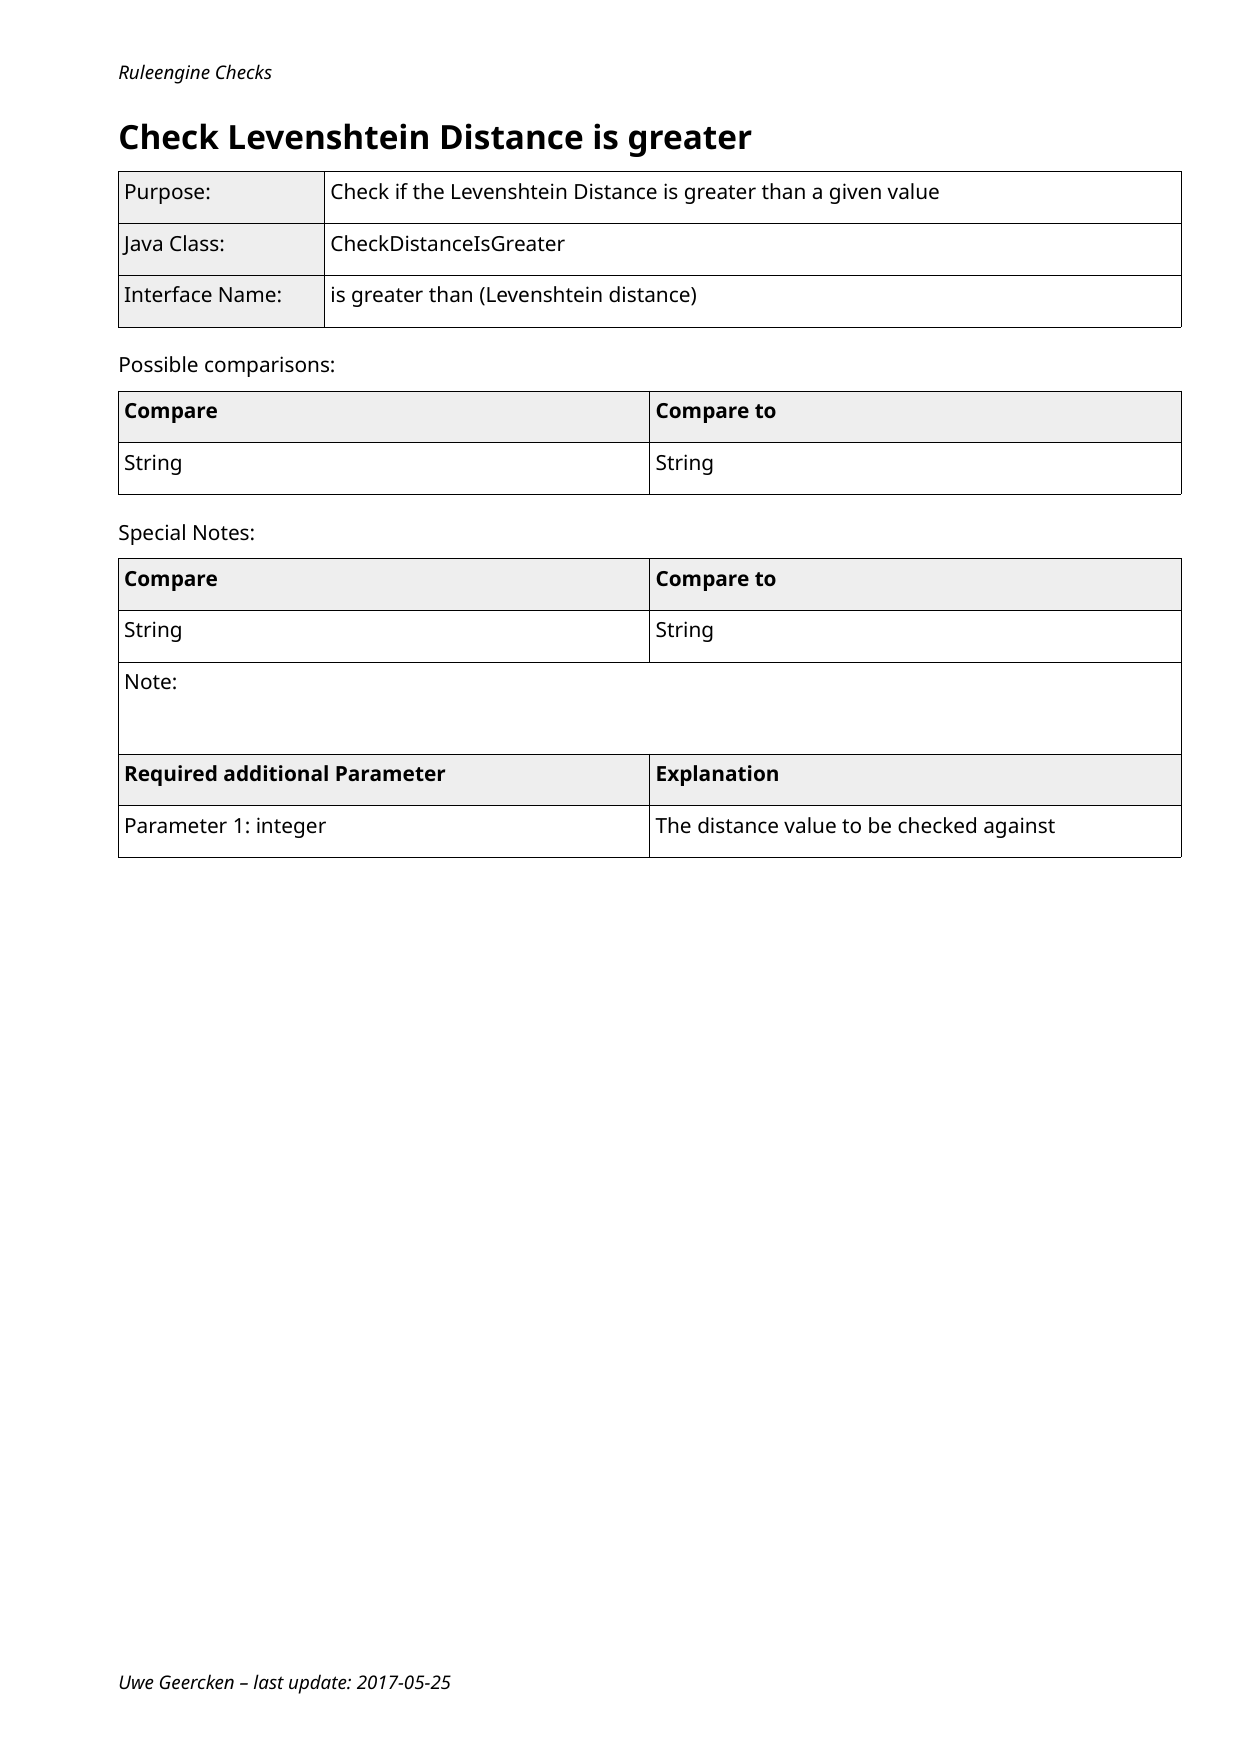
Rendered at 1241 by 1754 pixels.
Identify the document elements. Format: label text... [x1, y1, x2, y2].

table_cell Required additional Parameter [119, 755, 649, 805]
table_cell String [650, 611, 1181, 662]
text Special Notes: [118, 518, 1181, 546]
text Possible comparisons: [118, 350, 1181, 379]
table_cell Java Class: [119, 224, 324, 275]
table_cell CheckDistanceIsGreater [325, 224, 1181, 275]
text Check Levenshtein Distance is greater [118, 114, 1181, 159]
table_header Compare [119, 392, 649, 442]
table_cell is greater than (Levenshtein distance) [325, 276, 1181, 327]
table_header Compare [119, 559, 649, 610]
table_cell Parameter 1: integer [119, 806, 649, 857]
table_cell String [119, 443, 649, 494]
table_header Compare to [650, 392, 1181, 442]
table_cell String [650, 443, 1181, 494]
table_header Check if the Levenshtein Distance is greater than a given value [325, 172, 1181, 223]
table_cell String [119, 611, 649, 662]
table_cell The distance value to be checked against [650, 806, 1181, 857]
table_cell Explanation [650, 755, 1181, 805]
table_header Compare to [650, 559, 1181, 610]
table_header Purpose: [119, 172, 324, 223]
table_cell Interface Name: [119, 276, 324, 327]
table_cell Note: [119, 663, 1181, 753]
